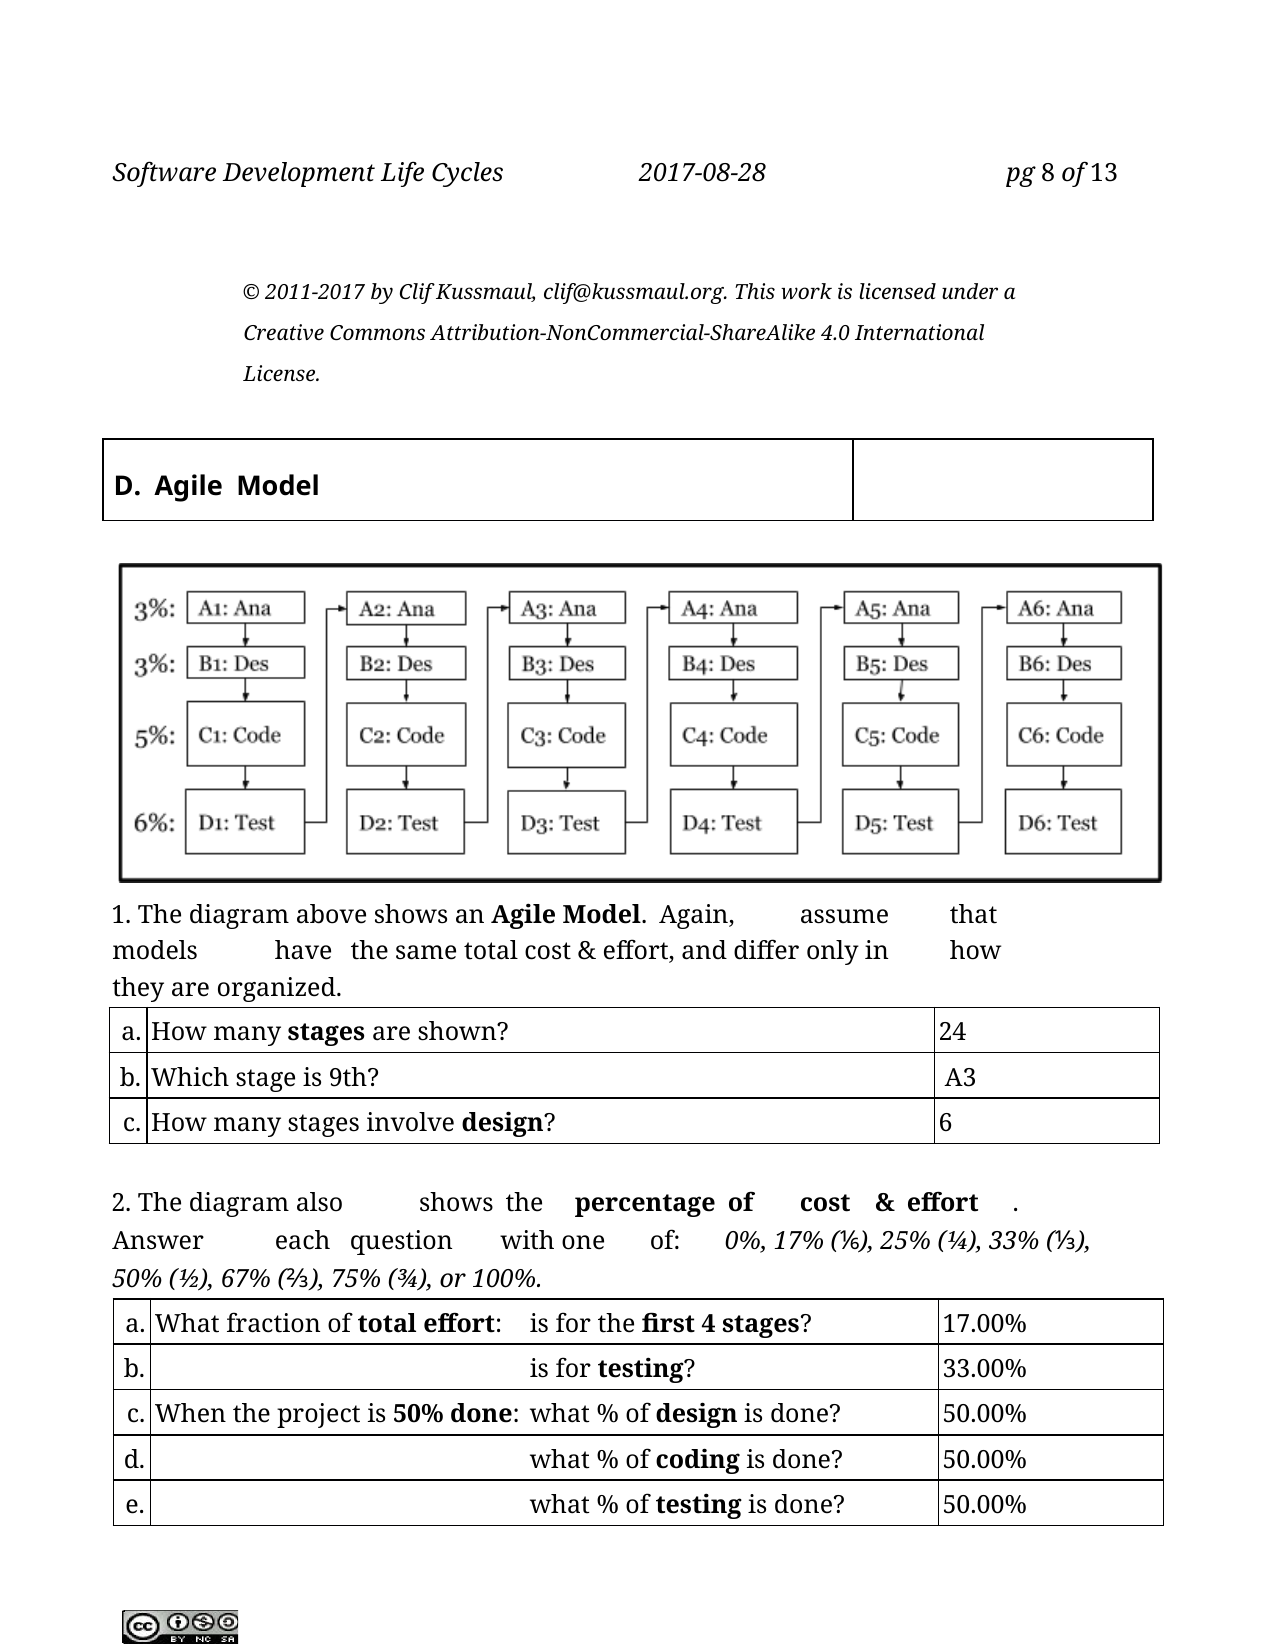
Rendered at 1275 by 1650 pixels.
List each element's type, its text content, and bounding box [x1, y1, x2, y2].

table_cell what​ ​%​ ​of​ coding​ is​ ​done? [530, 1436, 938, 1479]
table_header What​ ​fraction​ ​of​ total​ ​effort​: [151, 1300, 529, 1343]
table_header a. [114, 1300, 150, 1343]
table_cell [151, 1436, 529, 1479]
table_header 17.00% [939, 1300, 1163, 1343]
table_header How​ ​many​ stages​ are​ ​shown? [148, 1008, 934, 1052]
table_cell is​ ​for​ testing​? [530, 1345, 938, 1388]
table_cell How​ ​many​ ​stages​ ​involve​ design​? [148, 1099, 934, 1142]
picture [121, 1610, 239, 1644]
table_cell [151, 1481, 529, 1524]
table_cell b. [110, 1053, 146, 1097]
table_header is​ ​for​ ​the​ first​ ​4​ ​stages​? [530, 1300, 938, 1343]
table_cell 6 [935, 1099, 1159, 1142]
table_cell 50.00% [939, 1481, 1163, 1524]
table_cell When​ ​the​ ​project​ ​is​ 50%​ ​done​: [151, 1390, 529, 1434]
table_cell [151, 1345, 529, 1388]
table_header a. [110, 1008, 146, 1052]
table_cell 50.00% [939, 1436, 1163, 1479]
table_cell c. [114, 1390, 150, 1434]
table_header D. ​ Agile​ ​ Model​ [104, 440, 852, 519]
table_header 24 [935, 1008, 1159, 1052]
table_cell 33.00% [939, 1345, 1163, 1388]
table_header [854, 440, 1152, 519]
text 1.​ ​The​ ​diagram​ ​above​ ​shows​ ​an​ Agile​ ​Model.​ ​ ​Again, ​ assume​ ​ that​ ​ models​ ​ have​ the​ ​same​ ​total​ ​cost​ ​&​ ​effort,​ ​and​ ​differ​ ​only​ in​ ​ ​how ​​they​ ​are​ ​organized. [111, 896, 1026, 1004]
table_cell Which​ ​stage​ ​is​ ​9th? [148, 1053, 934, 1097]
table_cell e. [114, 1481, 150, 1524]
text ©​ ​2011-2017​ ​by​ ​Clif​ ​Kussmaul,​ ​clif@kussmaul.org.​ ​This​ ​work​ ​is​ ​licensed​ ​under a​ ​Creative​ ​Commons​ ​Attribution-NonCommercial-ShareAlike​ ​4.0​ ​International​ ​License. [242, 277, 1067, 388]
picture [118, 563, 1163, 883]
table_cell A3 [935, 1053, 1159, 1097]
text 2.​ ​The​ ​diagram​ also​ ​ ​shows ​ the​ ​ percentage ​ ​of ​ cost​ ​ ​&​ effort​ .​ ​ Answer​ ​ each​ ​ question​ with​ one​ ​ of:​ ​ 0%,​ ​17%​ ​(⅙),​ ​25%​ ​(¼),​ ​33%​ ​(⅓),​ ​50%​ ​(½),​ ​67%​ ​(⅔),​ ​75%​ ​(¾),​ ​or​ ​100%. [111, 1184, 1104, 1295]
table_cell 50.00% [939, 1390, 1163, 1434]
table_cell b. [114, 1345, 150, 1388]
table_cell what​ ​%​ ​of​ testing​ is​ ​done? [530, 1481, 938, 1524]
table_cell d. [114, 1436, 150, 1479]
table_cell what​ ​%​ ​of​ design​ is​ ​done? [530, 1390, 938, 1434]
table_cell c. [110, 1099, 146, 1142]
